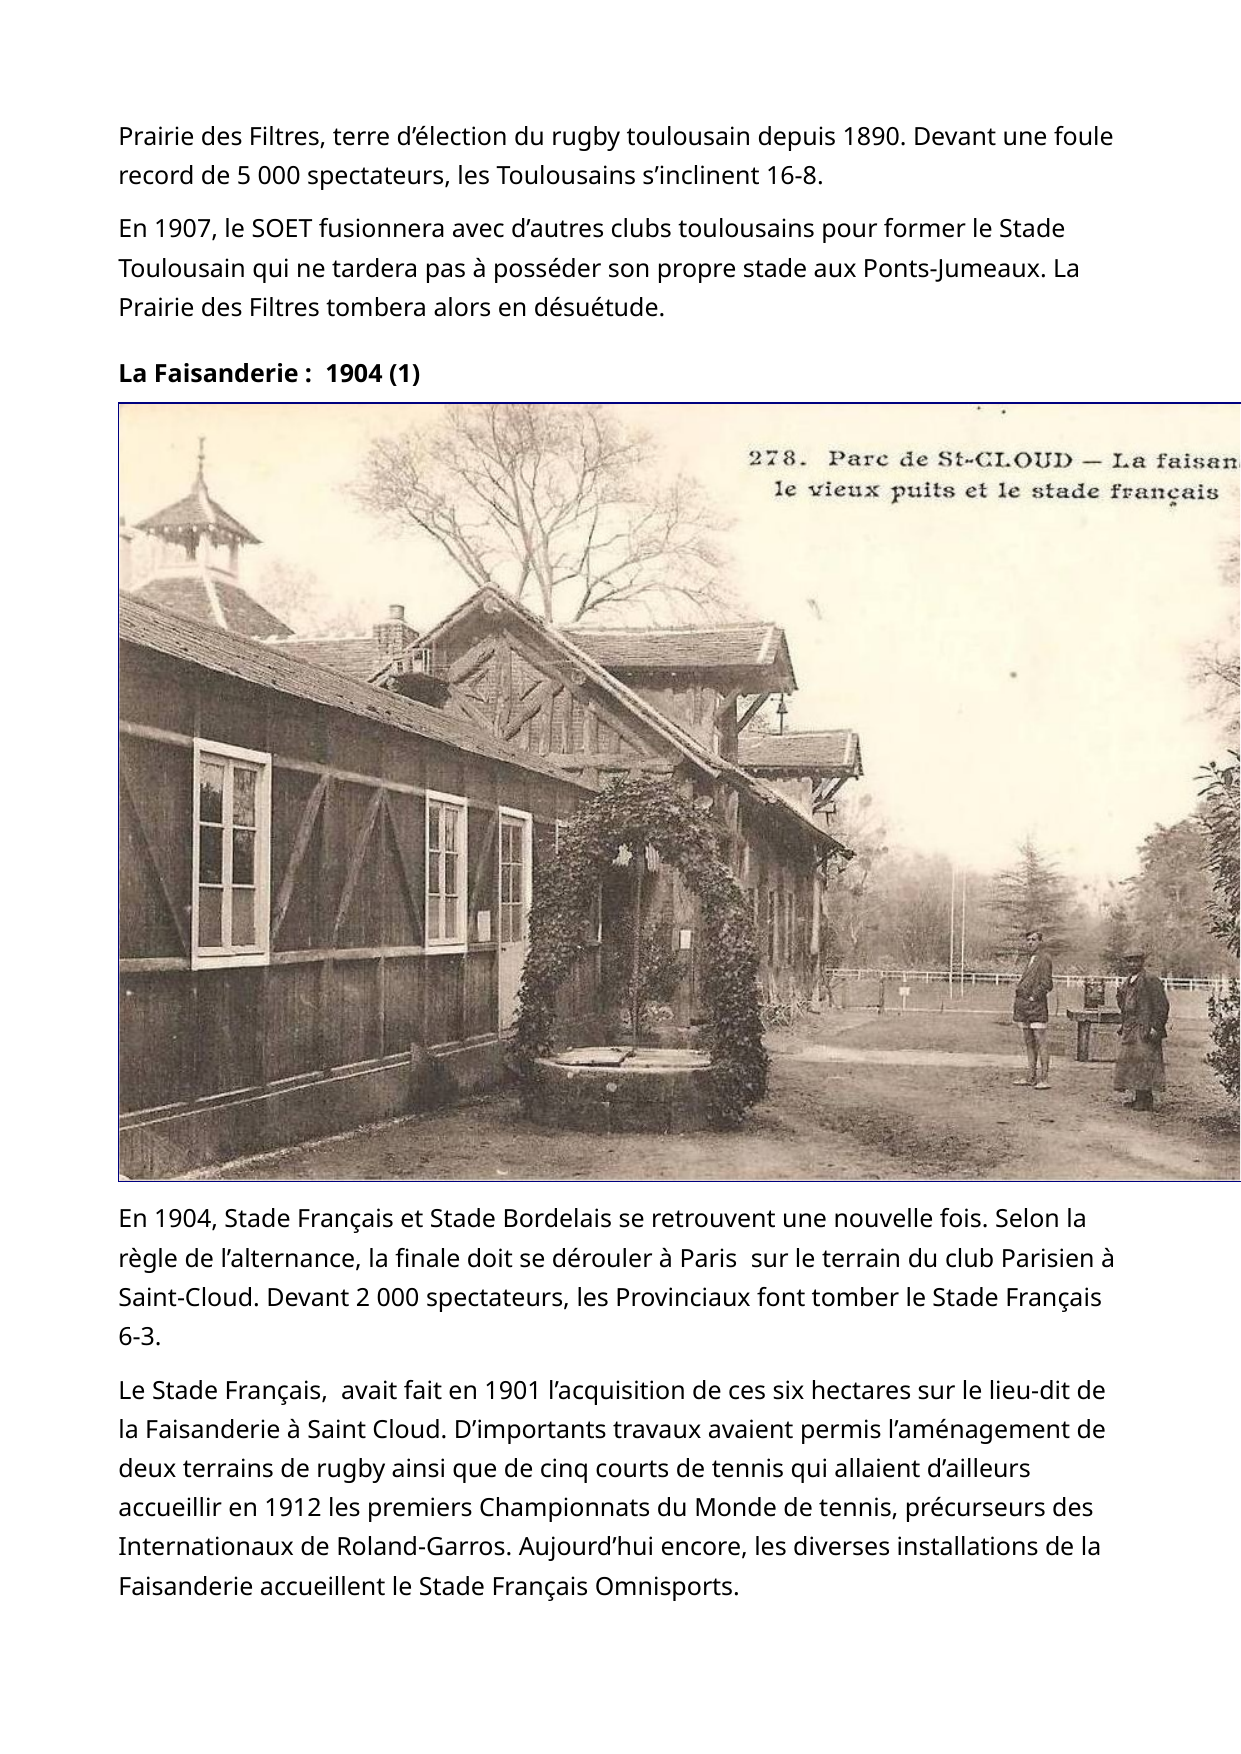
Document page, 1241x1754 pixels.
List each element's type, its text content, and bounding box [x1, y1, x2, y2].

picture [119, 404, 1241, 1181]
text En 1907, le SOET fusionnera avec d’autres clubs toulousains pour former le Stade Toulousain qui ne tardera pas à posséder son propre stade aux Ponts-Jumeaux. La Prairie des Filtres tombera alors en désuétude. [118, 211, 1122, 323]
text Prairie des Filtres, terre d’élection du rugby toulousain depuis 1890. Devant une foule record de 5 000 spectateurs, les Toulousains s’inclinent 16-8. [118, 118, 1122, 191]
text En 1904, Stade Français et Stade Bordelais se retrouvent une nouvelle fois. Selon la règle de l’alternance, la finale doit se dérouler à Paris sur le terrain du club Parisien à Saint-Cloud. Devant 2 000 spectateurs, les Provinciaux font tomber le Stade Français 6-3. [118, 1201, 1122, 1353]
text Le Stade Français, avait fait en 1901 l’acquisition de ces six hectares sur le lieu-dit de la Faisanderie à Saint Cloud. D’importants travaux avaient permis l’aménagement de deux terrains de rugby ainsi que de cinq courts de tennis qui allaient d’ailleurs accueillir en 1912 les premiers Championnats du Monde de tennis, précurseurs des Internationaux de Roland-Garros. Aujourd’hui encore, les diverses installations de la Faisanderie accueillent le Stade Français Omnisports. [118, 1372, 1122, 1602]
subtitle La Faisanderie : 1904 (1) [118, 356, 1122, 390]
